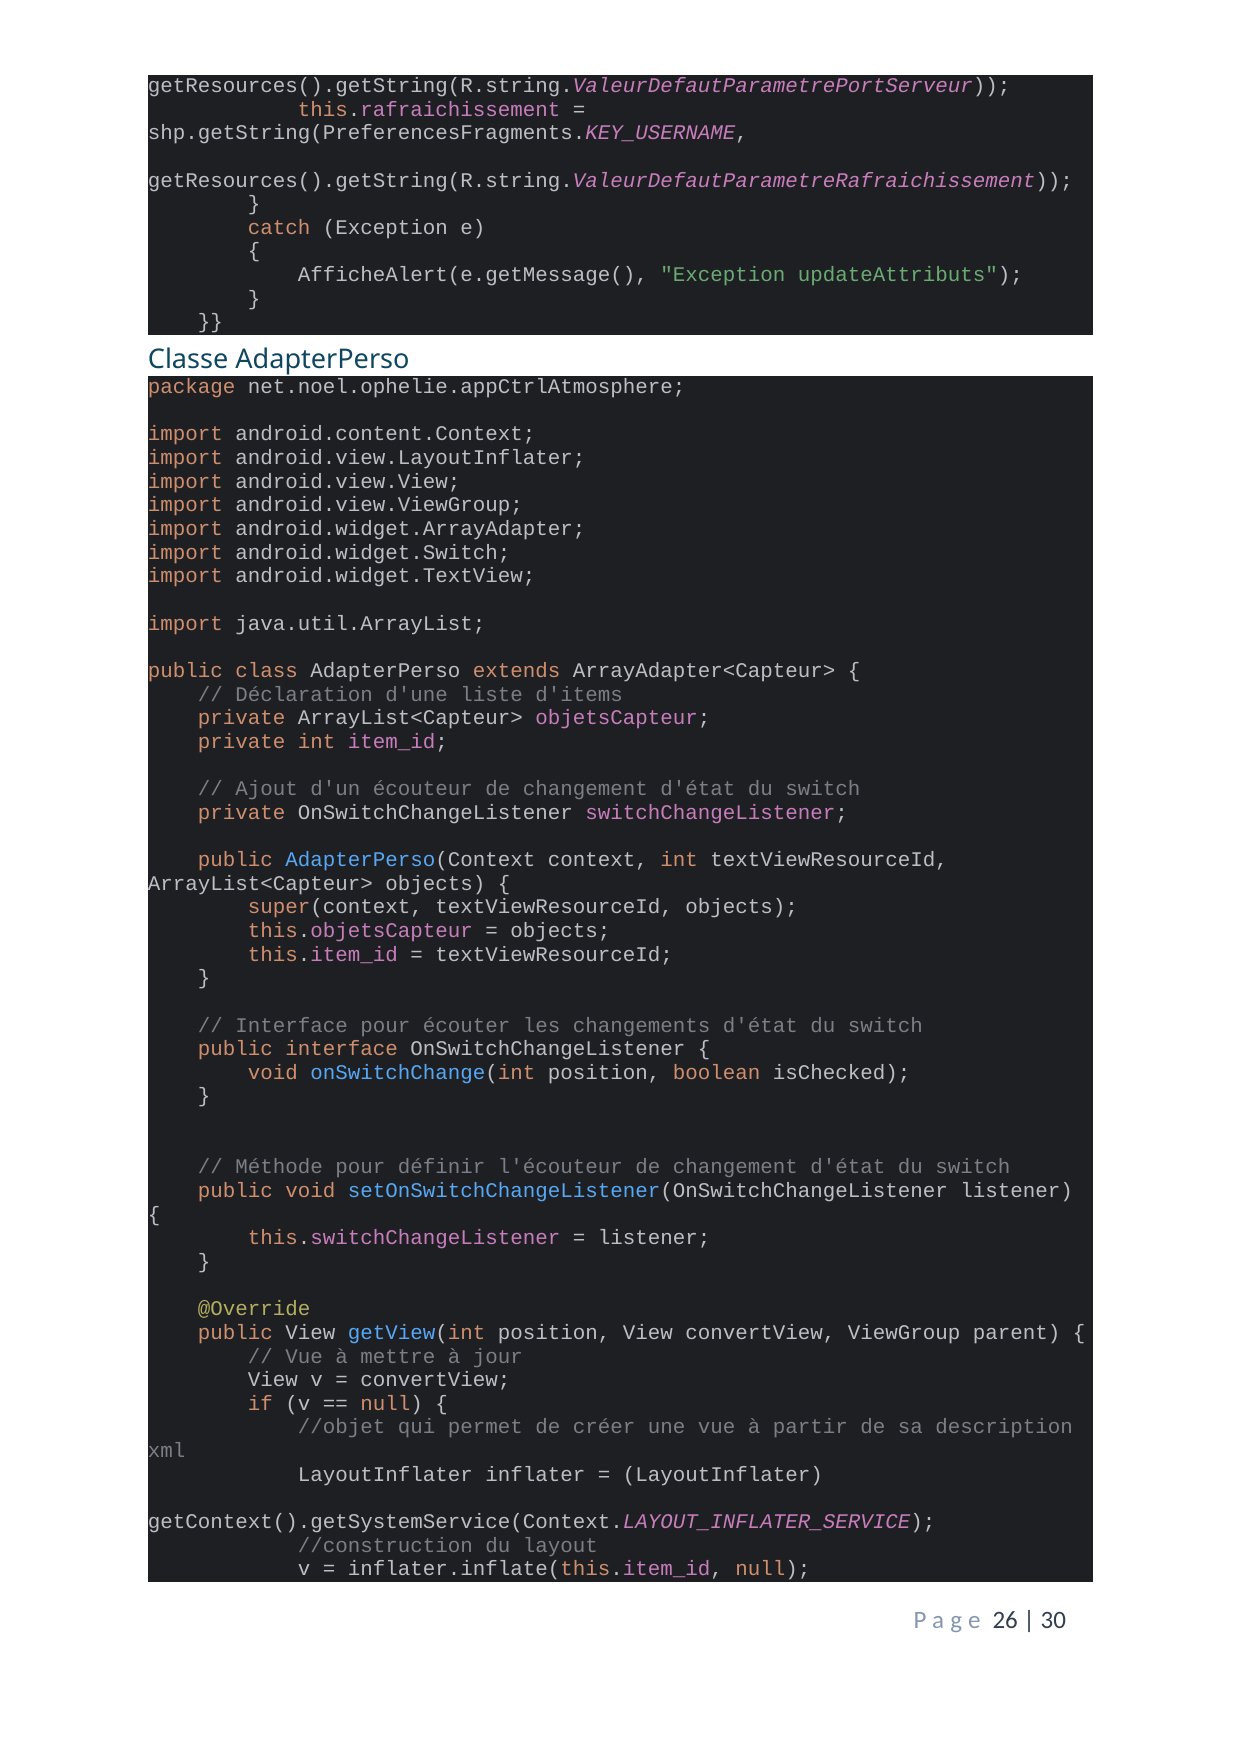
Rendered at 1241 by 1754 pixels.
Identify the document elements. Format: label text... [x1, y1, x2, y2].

text getResources().getString(R.string.ValeurDefautParametrePortServeur)); this.rafraichissement = shp.getString(PreferencesFragments.KEY_USERNAME, getResources().getString(R.string.ValeurDefautParametreRafraichissement)); } catch (Exception e) { AfficheAlert(e.getMessage(), "Exception updateAttributs"); } }} [148, 75, 1093, 335]
subtitle Classe AdapterPerso [148, 339, 1093, 376]
text package net.noel.ophelie.appCtrlAtmosphere; import android.content.Context; import android.view.LayoutInflater; import android.view.View; import android.view.ViewGroup; import android.widget.ArrayAdapter; import android.widget.Switch; import android.widget.TextView; import java.util.ArrayList; public class AdapterPerso extends ArrayAdapter<Capteur> { // Déclaration d'une liste d'items private ArrayList<Capteur> objetsCapteur; private int item_id; // Ajout d'un écouteur de changement d'état du switch private OnSwitchChangeListener switchChangeListener; public AdapterPerso(Context context, int textViewResourceId, ArrayList<Capteur> objects) { super(context, textViewResourceId, objects); this.objetsCapteur = objects; this.item_id = textViewResourceId; } // Interface pour écouter les changements d'état du switch public interface OnSwitchChangeListener { void onSwitchChange(int position, boolean isChecked); } // Méthode pour définir l'écouteur de changement d'état du switch public void setOnSwitchChangeListener(OnSwitchChangeListener listener) { this.switchChangeListener = listener; } @Override public View getView(int position, View convertView, ViewGroup parent) { // Vue à mettre à jour View v = convertView; if (v == null) { //objet qui permet de créer une vue à partir de sa description xml LayoutInflater inflater = (LayoutInflater) getContext().getSystemService(Context.LAYOUT_INFLATER_SERVICE); //construction du layout v = inflater.inflate(this.item_id, null); [148, 376, 1093, 1582]
